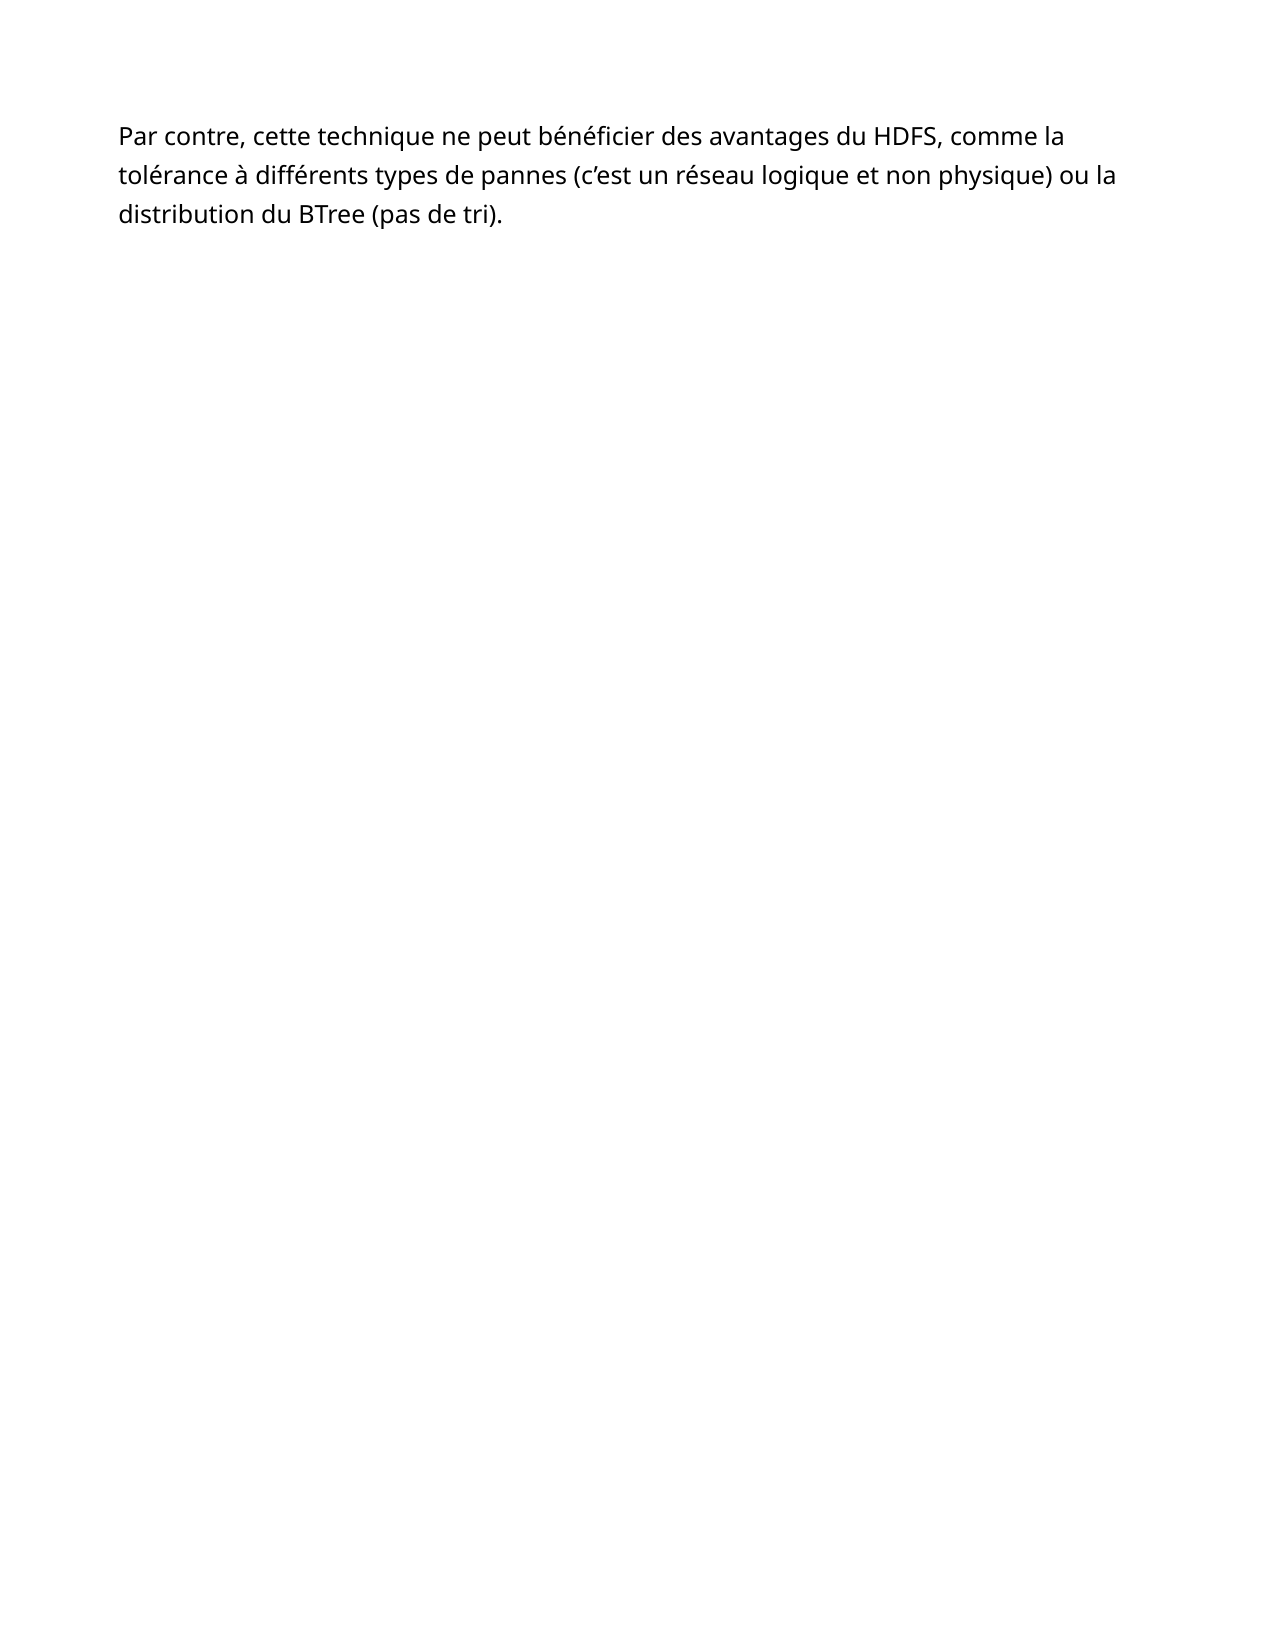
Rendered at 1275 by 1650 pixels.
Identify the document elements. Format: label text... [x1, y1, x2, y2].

text Par contre, cette technique ne peut bénéficier des avantages du HDFS, comme la tolérance à différents types de pannes (c’est un réseau logique et non physique) ou la distribution du BTree (pas de tri). [118, 118, 1157, 231]
